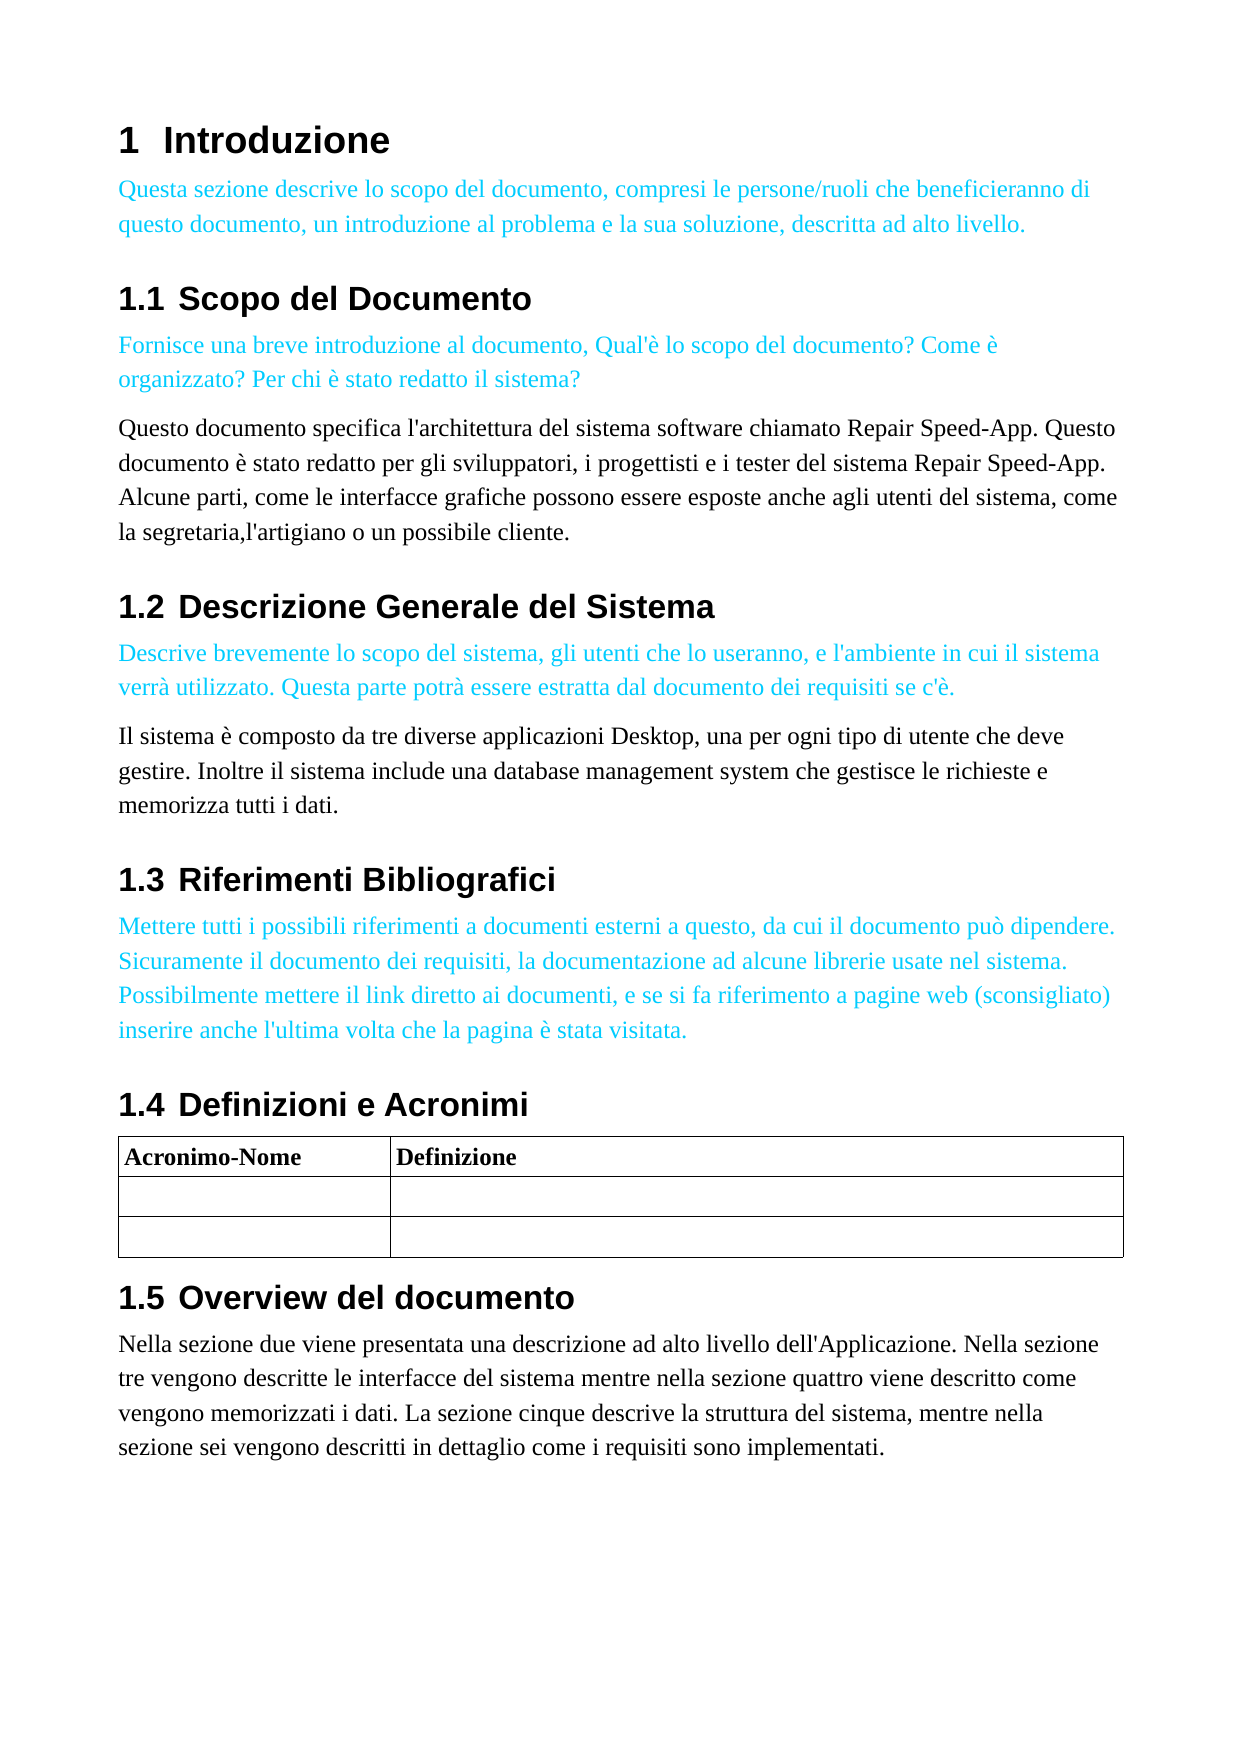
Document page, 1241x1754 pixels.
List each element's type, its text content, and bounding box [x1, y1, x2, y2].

table_cell [391, 1217, 1123, 1257]
subtitle Descrizione Generale del Sistema [118, 587, 1122, 625]
table_cell [119, 1217, 390, 1257]
table_header Acronimo-Nome [119, 1137, 390, 1176]
text Descrive brevemente lo scopo del sistema, gli utenti che lo useranno, e l'ambiente in cui il sistema verrà utilizzato. Questa parte potrà essere estratta dal documento dei requisiti se c'è. [118, 638, 1122, 701]
table_header Definizione [391, 1137, 1123, 1176]
subtitle Overview del documento [118, 1278, 1122, 1316]
subtitle Introduzione [118, 118, 1122, 162]
subtitle Riferimenti Bibliografici [118, 860, 1122, 899]
text Nella sezione due viene presentata una descrizione ad alto livello dell'Applicazione. Nella sezione tre vengono descritte le interfacce del sistema mentre nella sezione quattro viene descritto come vengono memorizzati i dati. La sezione cinque descrive la struttura del sistema, mentre nella sezione sei vengono descritti in dettaglio come i requisiti sono implementati. [118, 1329, 1122, 1461]
table_cell [119, 1177, 390, 1216]
text Questo documento specifica l'architettura del sistema software chiamato Repair Speed-App. Questo documento è stato redatto per gli sviluppatori, i progettisti e i tester del sistema Repair Speed-App. Alcune parti, come le interfacce grafiche possono essere esposte anche agli utenti del sistema, come la segretaria,l'artigiano o un possibile cliente. [118, 413, 1122, 546]
subtitle Scopo del Documento [118, 279, 1122, 317]
text Mettere tutti i possibili riferimenti a documenti esterni a questo, da cui il documento può dipendere. Sicuramente il documento dei requisiti, la documentazione ad alcune librerie usate nel sistema. Possibilmente mettere il link diretto ai documenti, e se si fa riferimento a pagine web (sconsigliato) inserire anche l'ultima volta che la pagina è stata visitata. [118, 911, 1122, 1043]
subtitle Definizioni e Acronimi [118, 1085, 1122, 1123]
text Il sistema è composto da tre diverse applicazioni Desktop, una per ogni tipo di utente che deve gestire. Inoltre il sistema include una database management system che gestisce le richieste e memorizza tutti i dati. [118, 721, 1122, 819]
text Fornisce una breve introduzione al documento, Qual'è lo scopo del documento? Come è organizzato? Per chi è stato redatto il sistema? [118, 330, 1122, 393]
table_cell [391, 1177, 1123, 1216]
text Questa sezione descrive lo scopo del documento, compresi le persone/ruoli che beneficieranno di questo documento, un introduzione al problema e la sua soluzione, descritta ad alto livello. [118, 174, 1122, 237]
